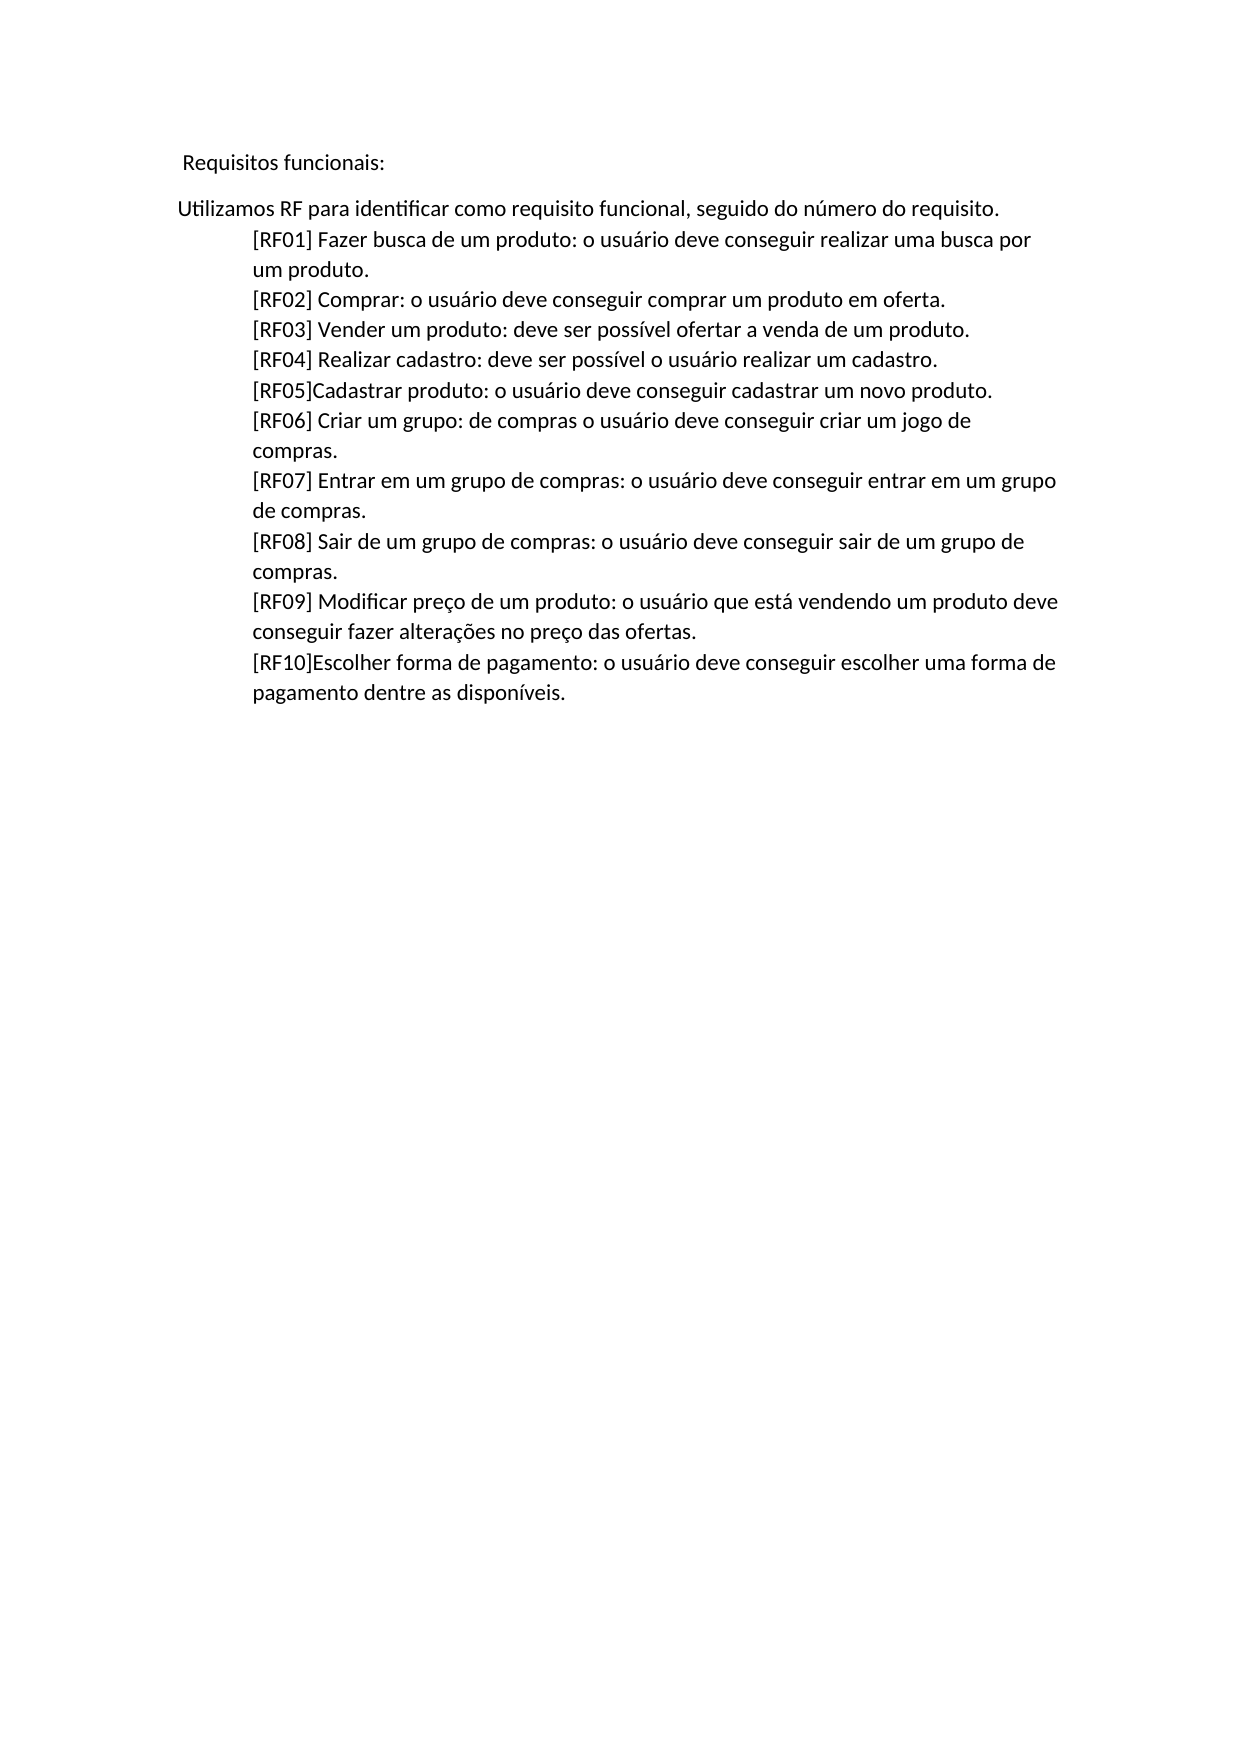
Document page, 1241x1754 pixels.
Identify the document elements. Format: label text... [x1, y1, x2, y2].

list [RF02] Comprar: o usuário deve conseguir comprar um produto em oferta. [215, 285, 1063, 313]
list [RF05]Cadastrar produto: o usuário deve conseguir cadastrar um novo produto. [215, 376, 1063, 404]
list [RF06] Criar um grupo: de compras o usuário deve conseguir criar um jogo de compras. [215, 406, 1063, 464]
list Utilizamos RF para identificar como requisito funcional, seguido do número do requisito. [177, 194, 1063, 222]
text Requisitos funcionais: [177, 148, 1063, 176]
list [RF03] Vender um produto: deve ser possível ofertar a venda de um produto. [215, 315, 1063, 343]
list [RF07] Entrar em um grupo de compras: o usuário deve conseguir entrar em um grupo de compras. [215, 466, 1063, 524]
list [RF01] Fazer busca de um produto: o usuário deve conseguir realizar uma busca por um produto. [215, 225, 1063, 283]
list [RF04] Realizar cadastro: deve ser possível o usuário realizar um cadastro. [215, 346, 1063, 373]
list [RF10]Escolher forma de pagamento: o usuário deve conseguir escolher uma forma de pagamento dentre as disponíveis. [215, 648, 1063, 706]
list [RF09] Modificar preço de um produto: o usuário que está vendendo um produto deve conseguir fazer alterações no preço das ofertas. [215, 587, 1063, 645]
list [RF08] Sair de um grupo de compras: o usuário deve conseguir sair de um grupo de compras. [215, 527, 1063, 585]
